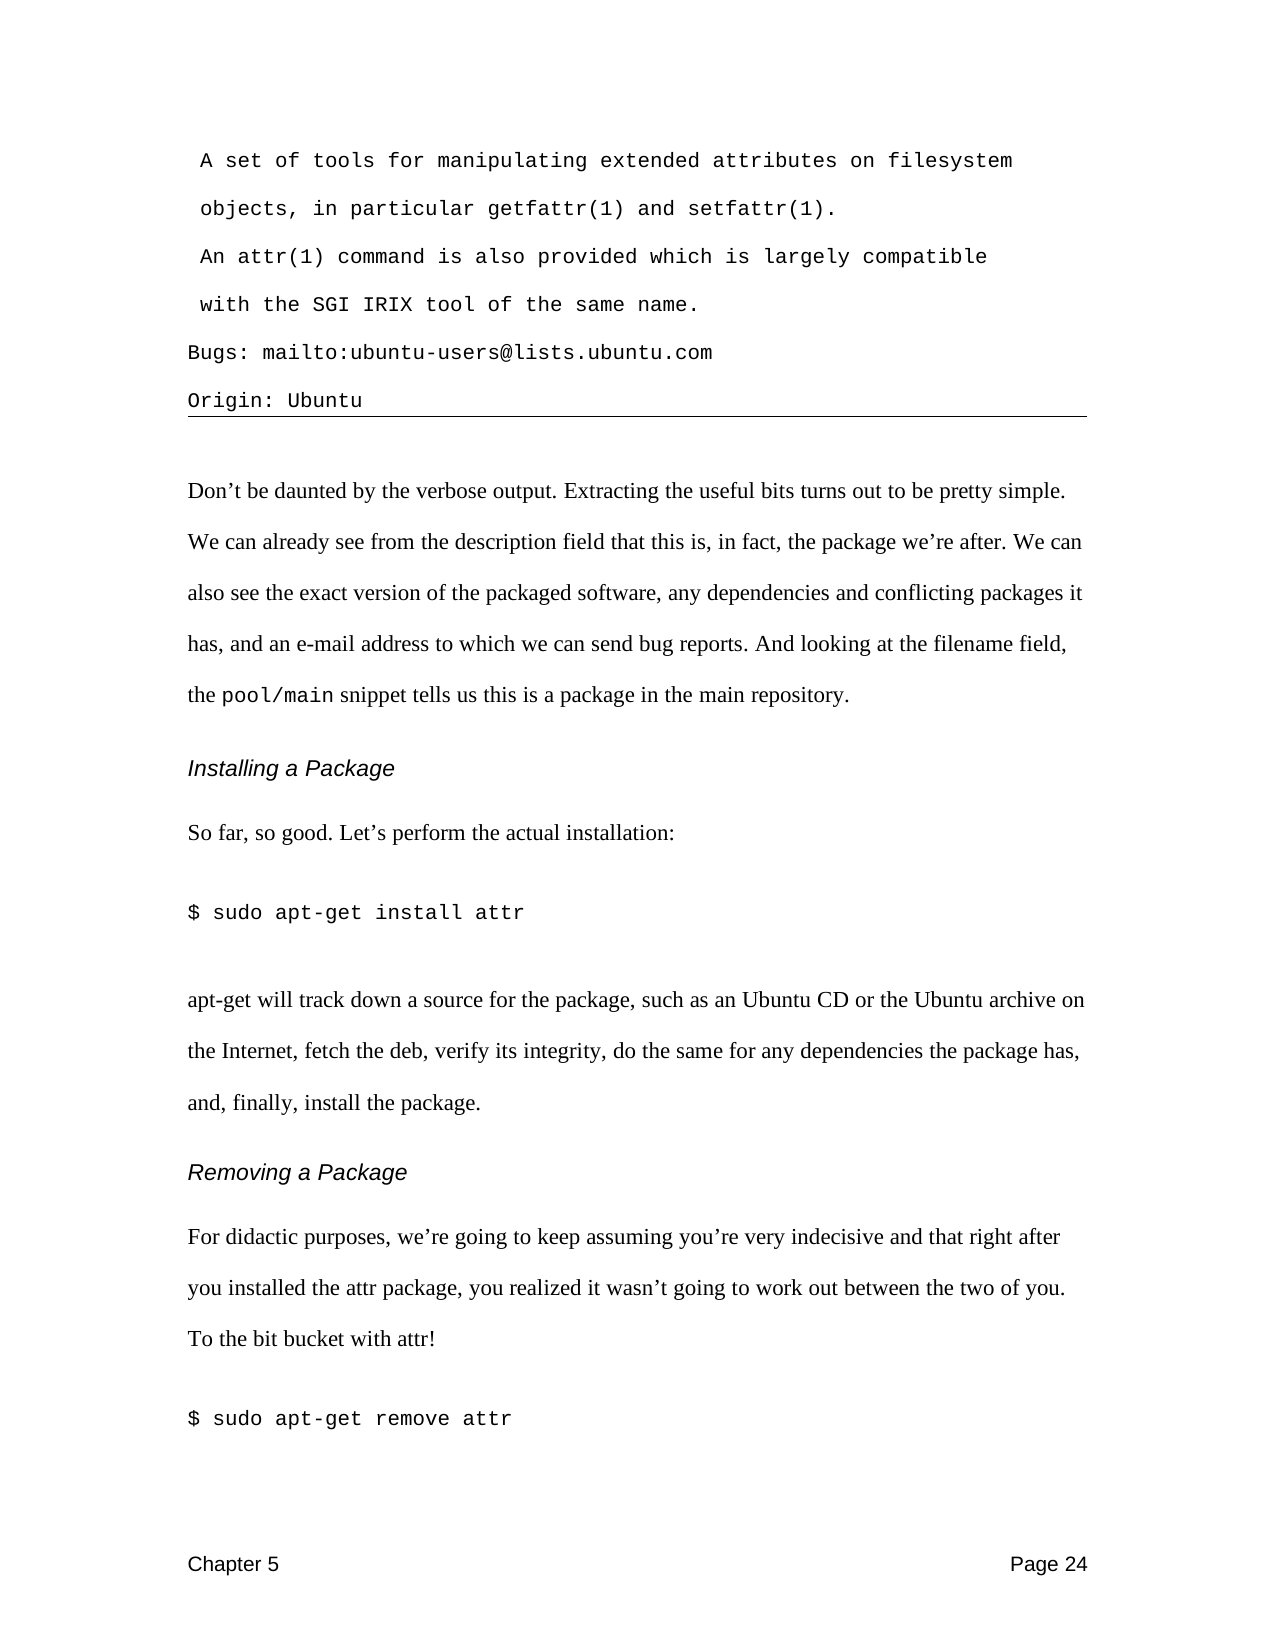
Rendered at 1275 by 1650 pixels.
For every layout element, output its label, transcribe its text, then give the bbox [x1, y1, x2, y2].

text objects, in particular getfattr(1) and setfattr(1). [187, 198, 1087, 222]
text A set of tools for manipulating extended attributes on filesystem [187, 150, 1087, 174]
text Installing a Package [187, 755, 1087, 781]
text Don’t be daunted by the verbose output. Extracting the useful bits turns out to be pretty simple. We can already see from the description field that this is, in fact, the package we’re after. We can also see the exact version of the packaged software, any dependencies and conflicting packages it has, and an e-mail address to which we can send bug reports. And looking at the filename field, the pool/main snippet tells us this is a package in the main repository. [187, 478, 1087, 709]
text Origin: Ubuntu [187, 389, 1087, 417]
text For didactic purposes, we’re going to keep assuming you’re very indecisive and that right after you installed the attr package, you realized it wasn’t going to work out between the two of you. To the bit bucket with attr! [187, 1224, 1087, 1351]
text An attr(1) command is also provided which is largely compatible [187, 246, 1087, 270]
text apt-get will track down a source for the package, such as an Ubuntu CD or the Ubuntu archive on the Internet, fetch the deb, verify its integrity, do the same for any dependencies the package has, and, finally, install the package. [187, 987, 1087, 1115]
text $ sudo apt-get install attr [187, 902, 1087, 926]
text Removing a Package [187, 1159, 1087, 1185]
text $ sudo apt-get remove attr [187, 1408, 1087, 1432]
text with the SGI IRIX tool of the same name. [187, 294, 1087, 318]
text Bugs: mailto:ubuntu-users@lists.ubuntu.com [187, 342, 1087, 366]
text So far, so good. Let’s perform the actual installation: [187, 819, 1087, 845]
